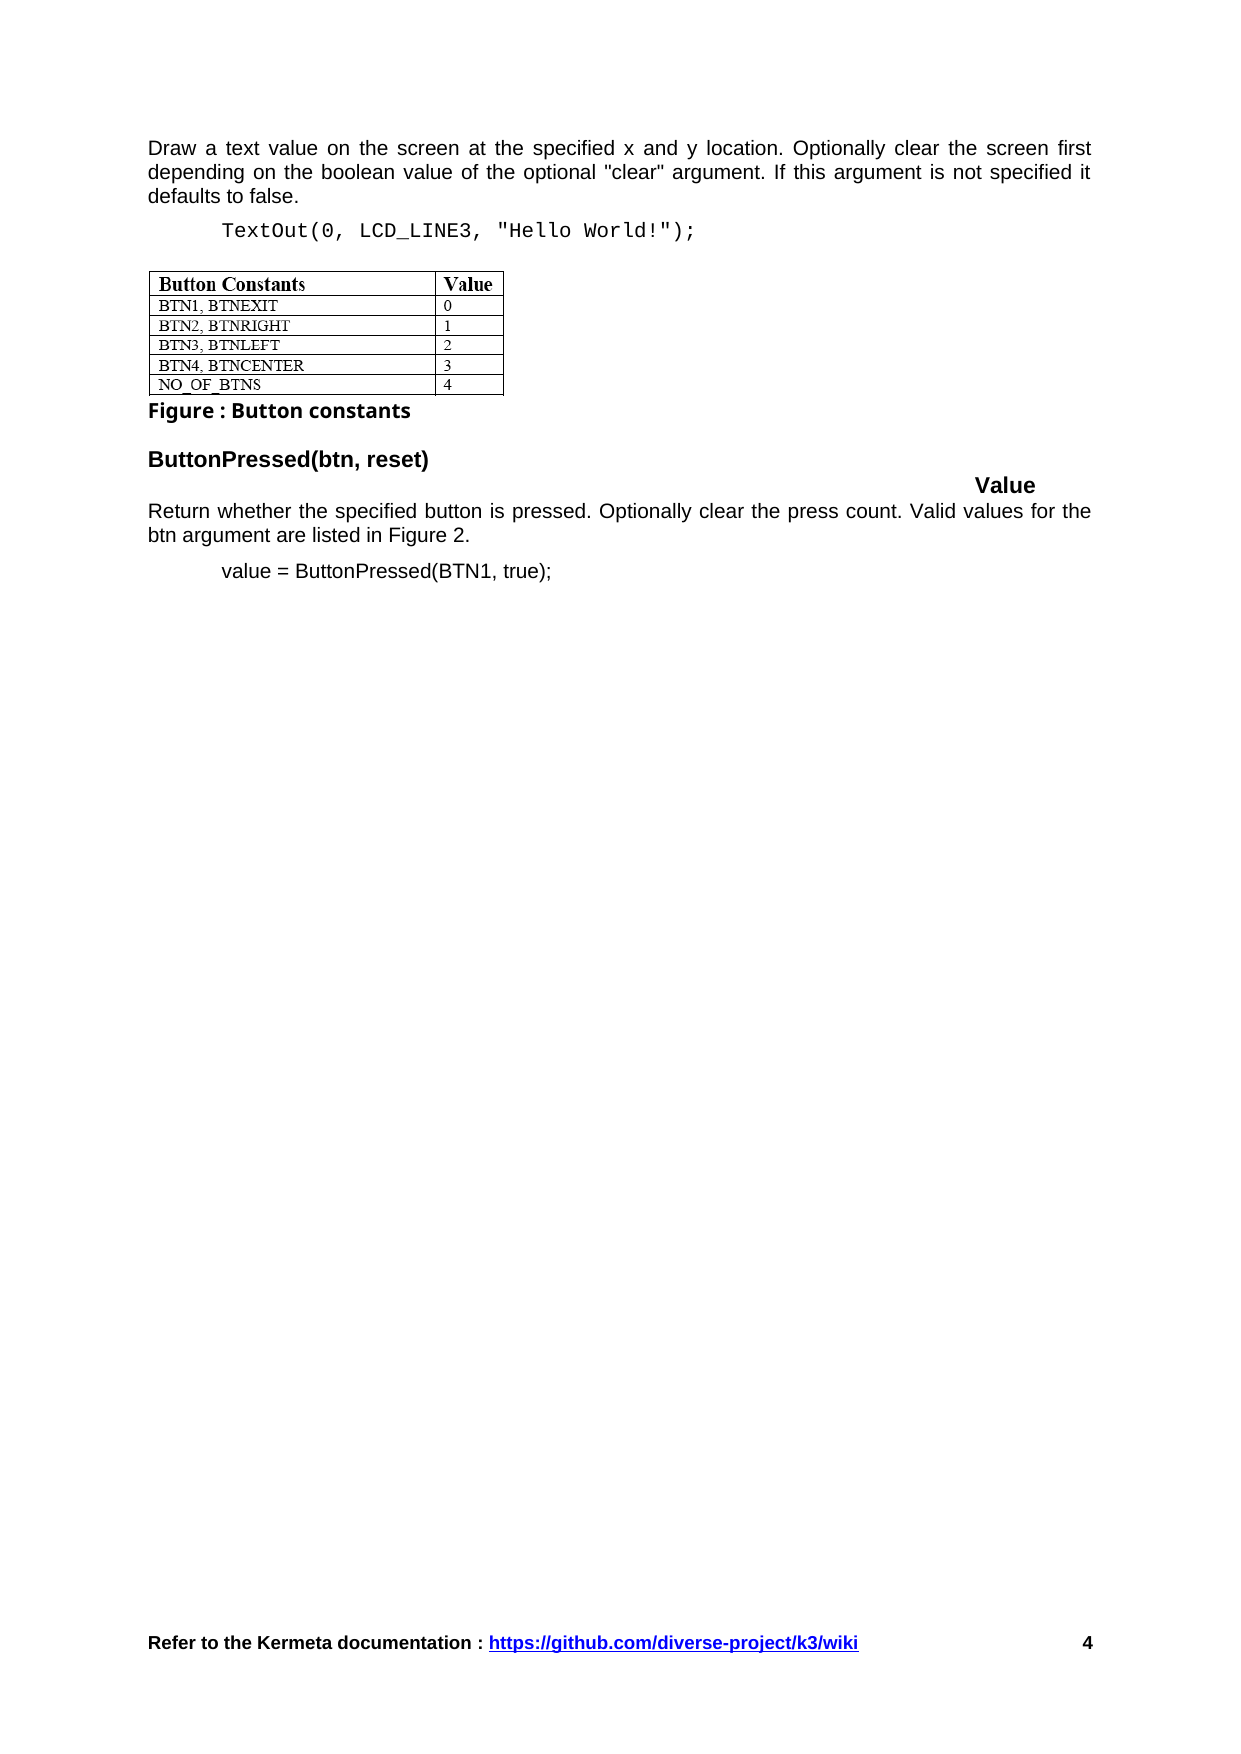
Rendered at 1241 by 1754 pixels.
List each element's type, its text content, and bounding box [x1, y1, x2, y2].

text value = ButtonPressed(BTN1, true); [221, 559, 1093, 583]
text Figure : Button constants [148, 397, 1093, 425]
text Draw a text value on the screen at the specified x and y location. Optionally clear the screen first depending on the boolean value of the optional "clear" argument. If this argument is not specified it defaults to false. [148, 136, 1093, 208]
picture [147, 269, 505, 397]
text Return whether the specified button is pressed. Optionally clear the press count. Valid values for the btn argument are listed in Figure 2. [148, 499, 1093, 547]
text ButtonPressed(btn, reset) Value [148, 446, 1093, 499]
text TextOut(0, LCD_LINE3, "Hello World!"); [221, 220, 1093, 244]
